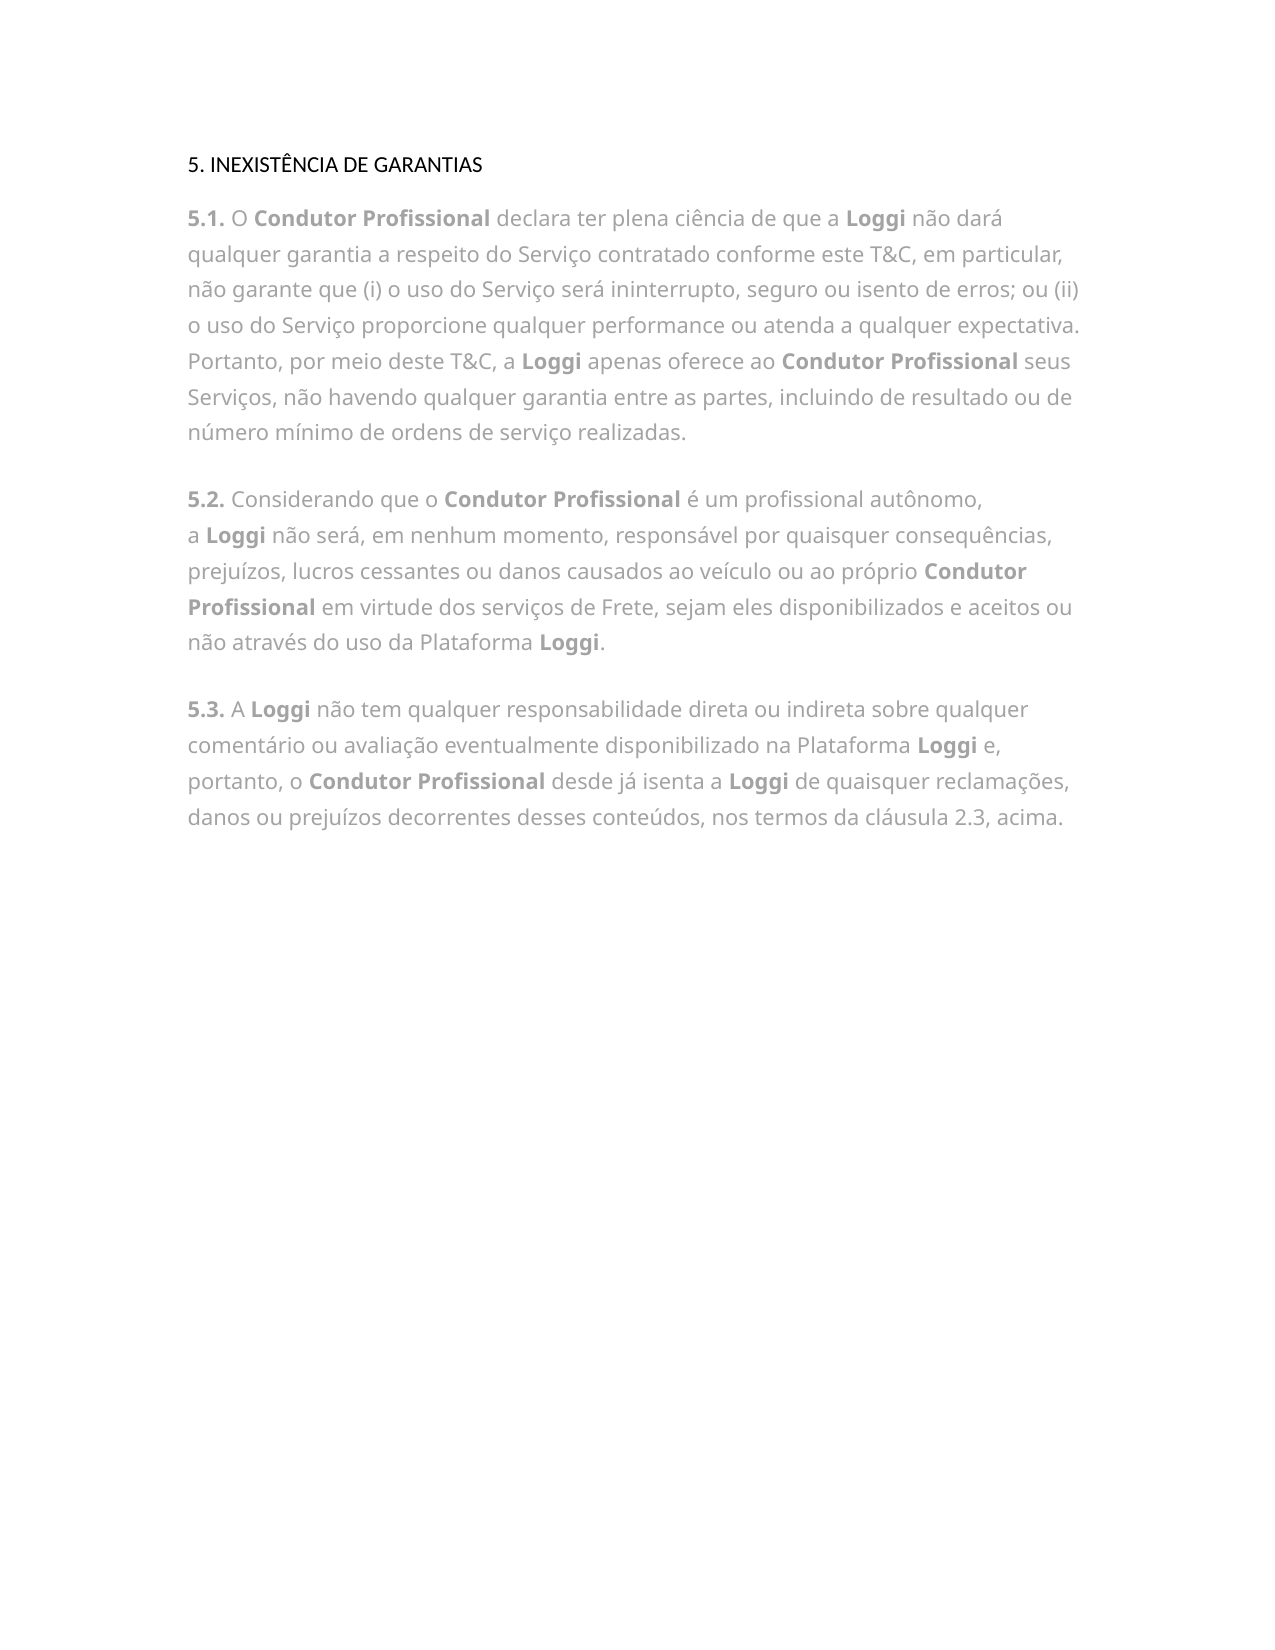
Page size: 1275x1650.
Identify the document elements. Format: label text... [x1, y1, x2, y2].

text 5.1. O Condutor Profissional declara ter plena ciência de que a Loggi não dará qualquer garantia a respeito do Serviço contratado conforme este T&C, em particular, não garante que (i) o uso do Serviço será ininterrupto, seguro ou isento de erros; ou (ii) o uso do Serviço proporcione qualquer performance ou atenda a qualquer expectativa. Portanto, por meio deste T&C, a Loggi apenas oferece ao Condutor Profissional seus Serviços, não havendo qualquer garantia entre as partes, incluindo de resultado ou de número mínimo de ordens de serviço realizadas. [187, 203, 1087, 447]
subtitle 5. INEXISTÊNCIA DE GARANTIAS [187, 150, 1087, 178]
text 5.3. A Loggi não tem qualquer responsabilidade direta ou indireta sobre qualquer comentário ou avaliação eventualmente disponibilizado na Plataforma Loggi e, portanto, o Condutor Profissional desde já isenta a Loggi de quaisquer reclamações, danos ou prejuízos decorrentes desses conteúdos, nos termos da cláusula 2.3, acima. [187, 694, 1087, 831]
text 5.2. Considerando que o Condutor Profissional é um profissional autônomo, a Loggi não será, em nenhum momento, responsável por quaisquer consequências, prejuízos, lucros cessantes ou danos causados ao veículo ou ao próprio Condutor Profissional em virtude dos serviços de Frete, sejam eles disponibilizados e aceitos ou não através do uso da Plataforma Loggi. [187, 484, 1087, 657]
